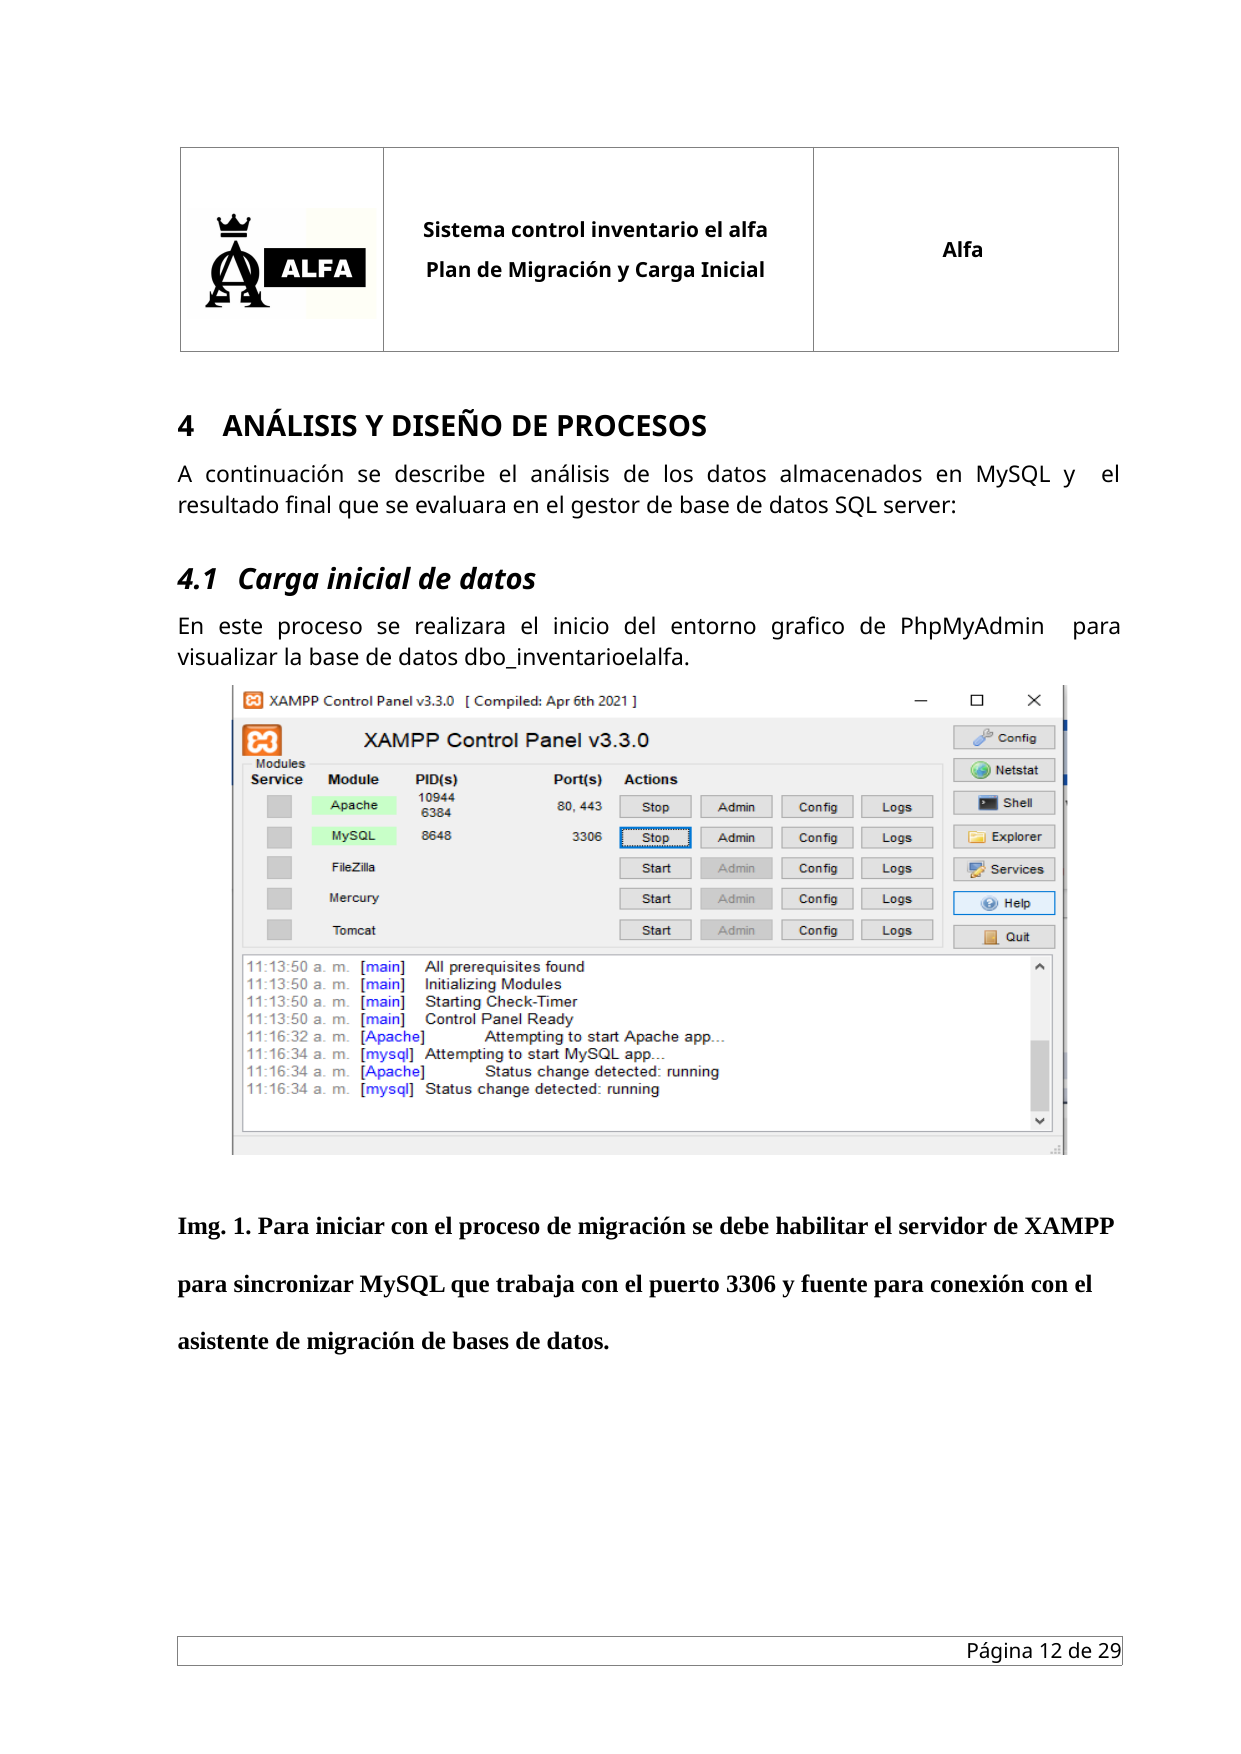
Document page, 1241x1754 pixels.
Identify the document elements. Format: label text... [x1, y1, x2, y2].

text En este proceso se realizara el inicio del entorno grafico de PhpMyAdmin para visualizar la base de datos dbo_inventarioelalfa. [177, 610, 1122, 673]
text A continuación se describe el análisis de los datos almacenados en MySQL y el resultado final que se evaluara en el gestor de base de datos SQL server: [177, 458, 1122, 520]
subtitle ANÁLISIS Y DISEÑO DE PROCESOS [177, 406, 1122, 445]
text Img. 1. Para iniciar con el proceso de migración se debe habilitar el servidor de XAMPP para sincronizar MySQL que trabaja con el puerto 3306 y fuente para conexión con el asistente de migración de bases de datos. [177, 1211, 1122, 1355]
subtitle Carga inicial de datos [177, 558, 1122, 598]
